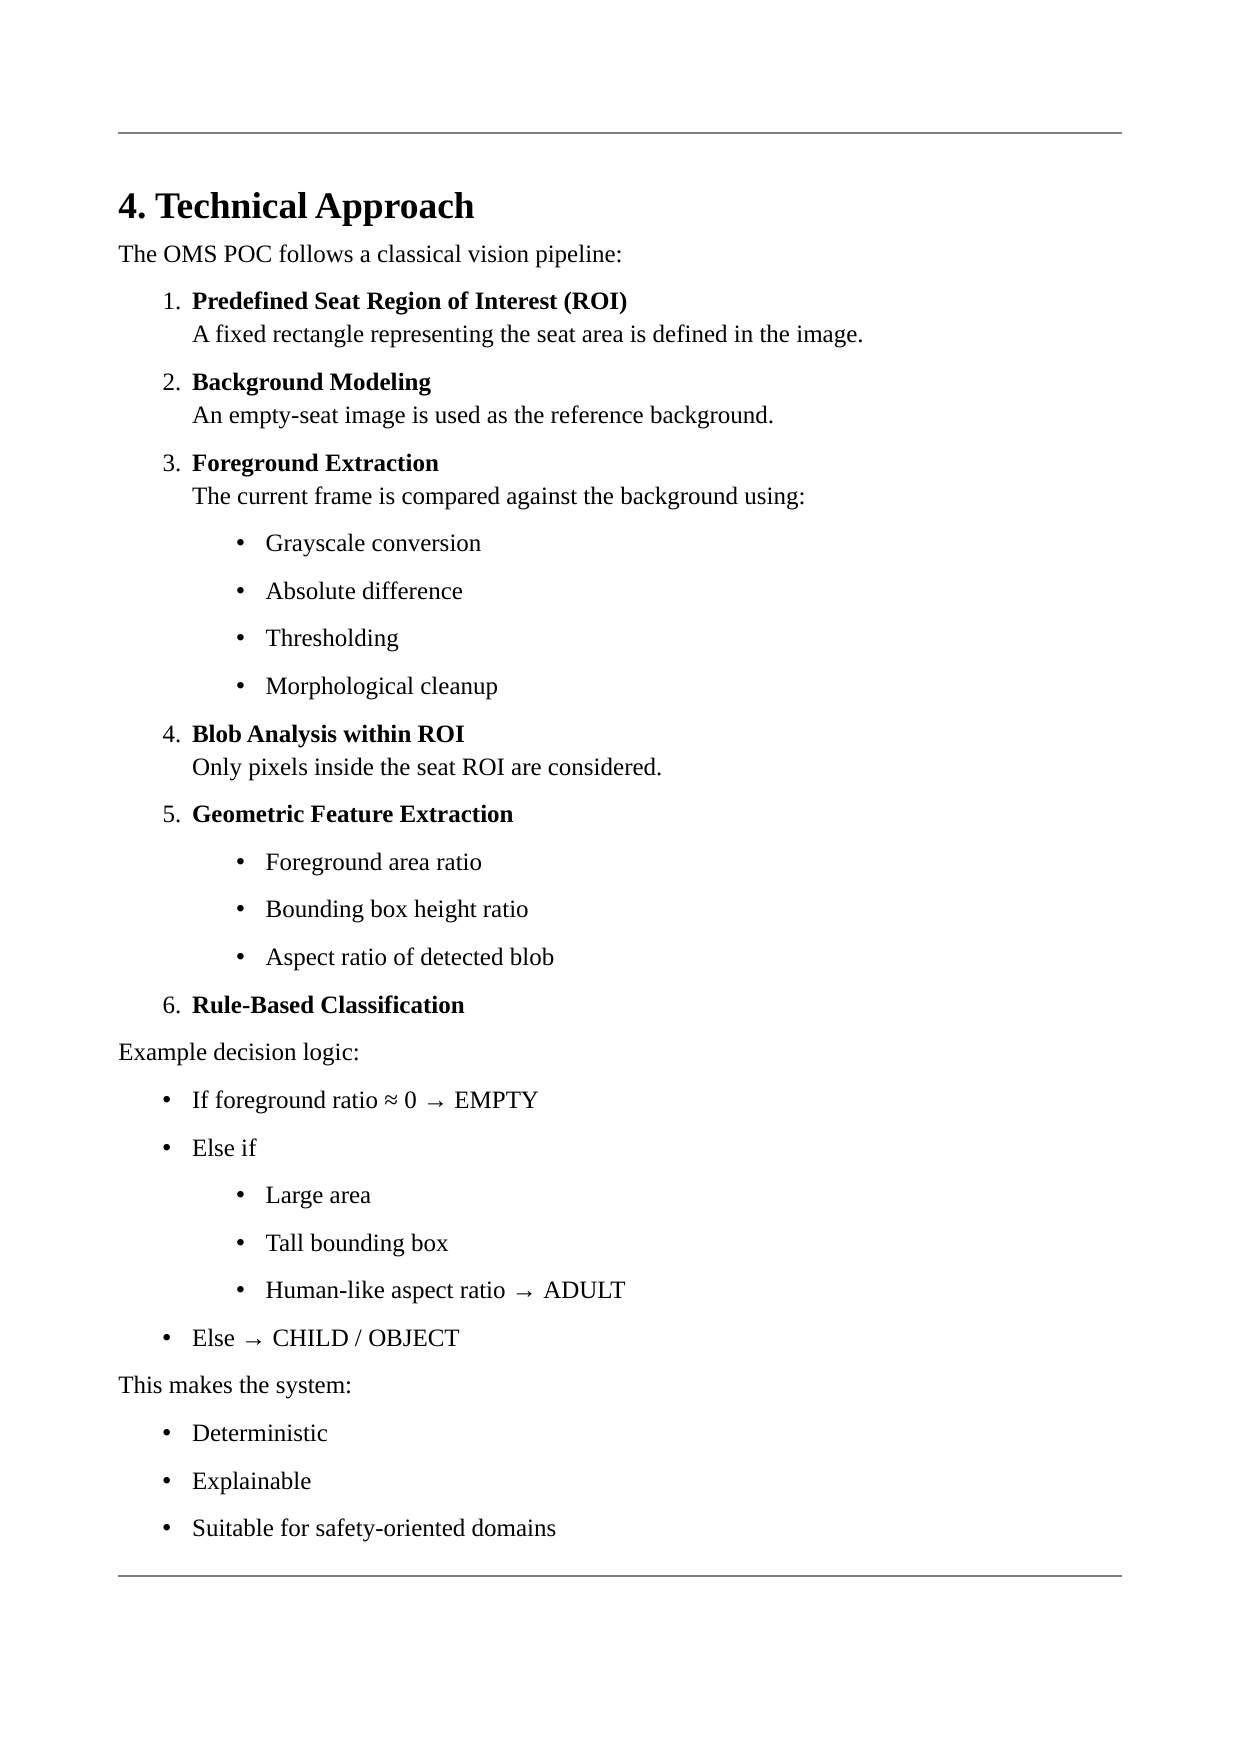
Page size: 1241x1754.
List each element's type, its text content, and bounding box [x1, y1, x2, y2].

list If foreground ratio ≈ 0 → EMPTY [162, 1085, 1122, 1114]
list Else if [162, 1133, 1122, 1161]
list Tall bounding box [236, 1228, 1122, 1257]
list Grayscale conversion [236, 528, 1122, 557]
list Foreground Extraction The current frame is compared against the background using: [162, 448, 1122, 509]
text This makes the system: [118, 1371, 1122, 1399]
text The OMS POC follows a classical vision pipeline: [118, 239, 1122, 268]
list Morphological cleanup [236, 671, 1122, 700]
list Thresholding [236, 623, 1122, 652]
list Suitable for safety-oriented domains [162, 1513, 1122, 1542]
list Background Modeling An empty-seat image is used as the reference background. [162, 367, 1122, 429]
list Geometric Feature Extraction [162, 799, 1122, 828]
list Blob Analysis within ROI Only pixels inside the seat ROI are considered. [162, 719, 1122, 781]
list Bounding box height ratio [236, 894, 1122, 923]
text Example decision logic: [118, 1037, 1122, 1066]
list Human-like aspect ratio → ADULT [236, 1275, 1122, 1304]
list Absolute difference [236, 576, 1122, 605]
list Deterministic [162, 1418, 1122, 1447]
subtitle 4. Technical Approach [118, 183, 1122, 226]
list Large area [236, 1180, 1122, 1209]
list Predefined Seat Region of Interest (ROI) A fixed rectangle representing the seat area is defined in the image. [162, 286, 1122, 348]
list Else → CHILD / OBJECT [162, 1323, 1122, 1352]
list Foreground area ratio [236, 847, 1122, 876]
list Explainable [162, 1466, 1122, 1494]
list Aspect ratio of detected blob [236, 942, 1122, 971]
list Rule-Based Classification [162, 990, 1122, 1018]
